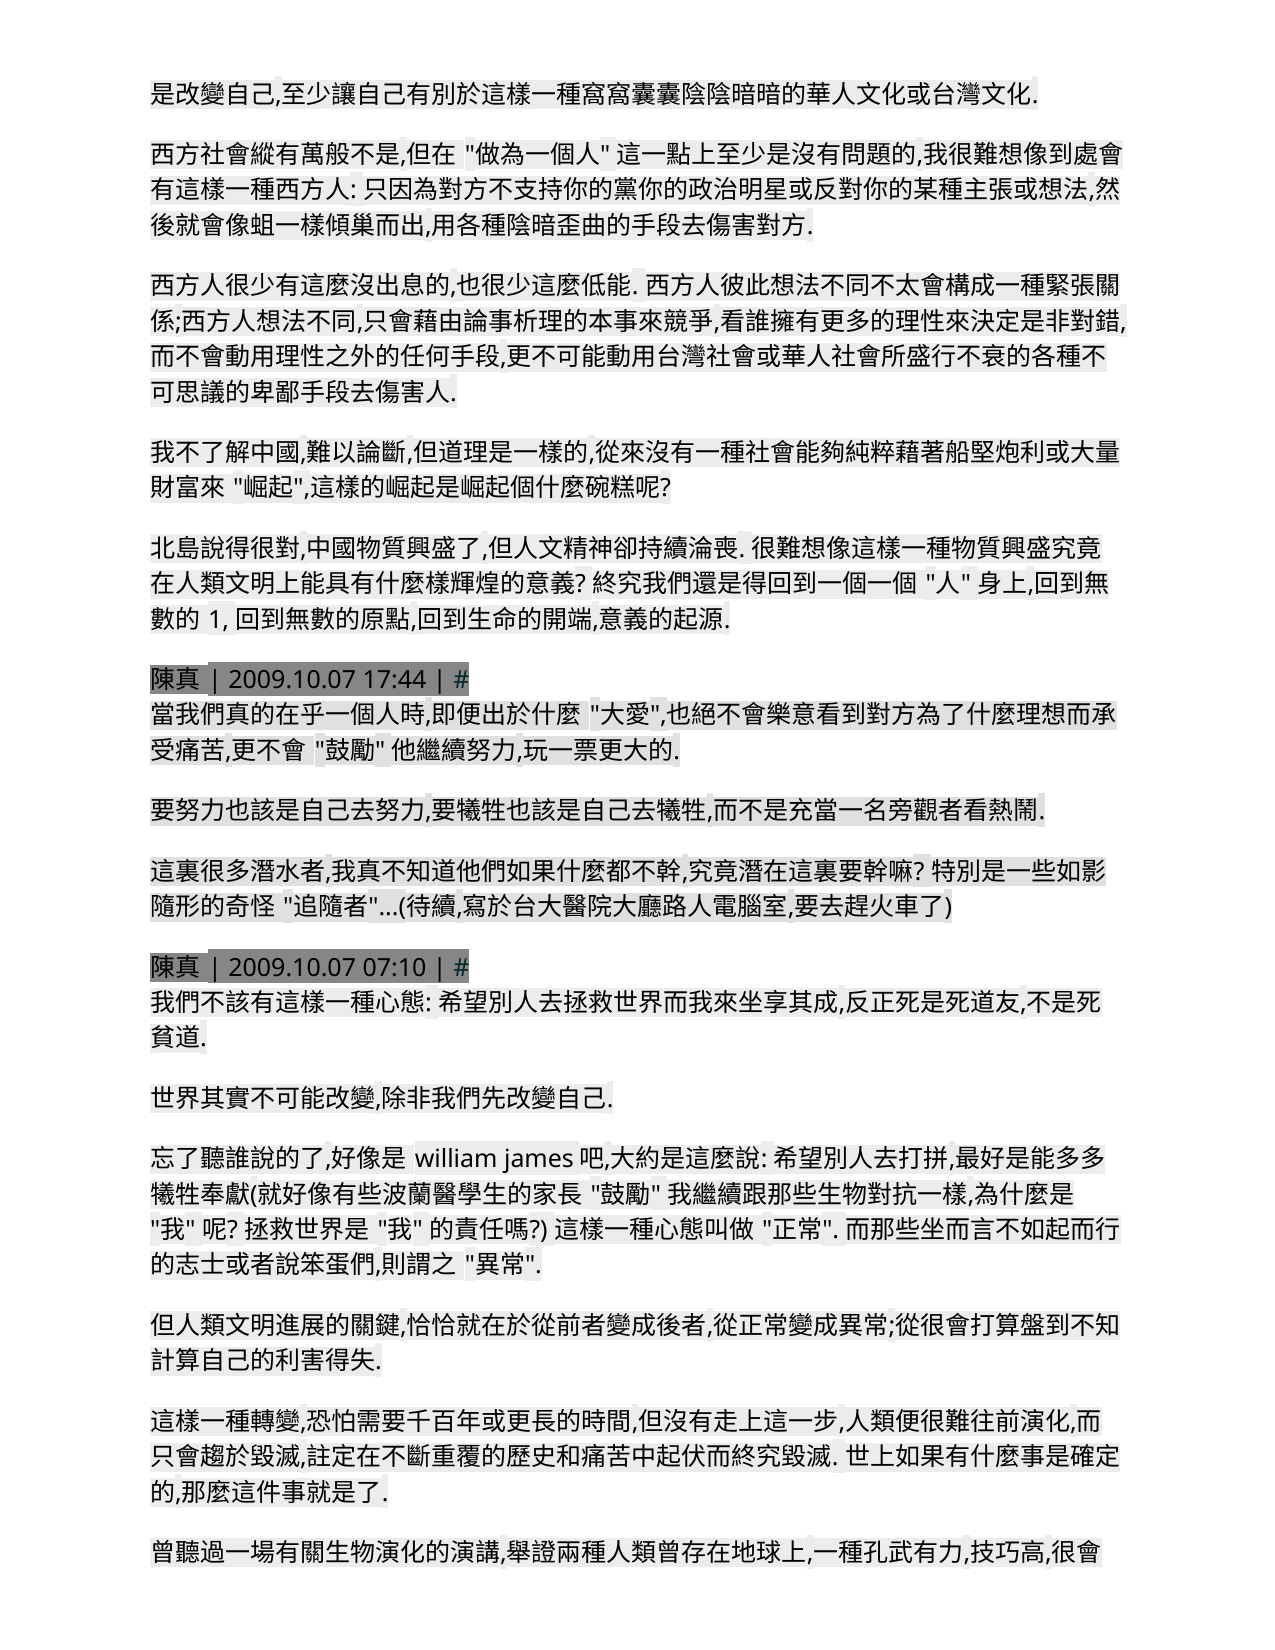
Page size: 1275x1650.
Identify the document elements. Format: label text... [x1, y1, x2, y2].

text 要努力也該是自己去努力,要犧牲也該是自己去犧牲,而不是充當一名旁觀者看熱鬧. [150, 792, 1125, 827]
text 當我們真的在乎一個人時,即便出於什麼 "大愛",也絕不會樂意看到對方為了什麼理想而承受痛苦,更不會 "鼓勵" 他繼續努力,玩一票更大的. [150, 696, 1125, 767]
text 我們不該有這樣一種心態: 希望別人去拯救世界而我來坐享其成,反正死是死道友,不是死貧道. [150, 983, 1125, 1054]
text 忘了聽誰說的了,好像是 william james吧,大約是這麼說: 希望別人去打拼,最好是能多多犧牲奉獻(就好像有些波蘭醫學生的家長 "鼓勵" 我繼續跟那些生物對抗一樣,為什麼是 "我" 呢? 拯救世界是 "我" 的責任嗎?) 這樣一種心態叫做 "正常". 而那些坐而言不如起而行的志士或者說笨蛋們,則謂之 "異常". [150, 1139, 1125, 1281]
text 這樣一種轉變,恐怕需要千百年或更長的時間,但沒有走上這一步,人類便很難往前演化,而只會趨於毀滅,註定在不斷重覆的歷史和痛苦中起伏而終究毀滅. 世上如果有什麼事是確定的,那麼這件事就是了. [150, 1402, 1125, 1508]
text 我不了解中國,難以論斷,但道理是一樣的,從來沒有一種社會能夠純粹藉著船堅炮利或大量財富來 "崛起",這樣的崛起是崛起個什麼碗糕呢? [150, 433, 1125, 504]
text 西方人很少有這麼沒出息的,也很少這麼低能. 西方人彼此想法不同不太會構成一種緊張關係;西方人想法不同,只會藉由論事析理的本事來競爭,看誰擁有更多的理性來決定是非對錯,而不會動用理性之外的任何手段,更不可能動用台灣社會或華人社會所盛行不衰的各種不可思議的卑鄙手段去傷害人. [150, 267, 1125, 408]
text 是改變自己,至少讓自己有別於這樣一種窩窩囊囊陰陰暗暗的華人文化或台灣文化. [150, 75, 1125, 110]
text 西方社會縱有萬般不是,但在 "做為一個人" 這一點上至少是沒有問題的,我很難想像到處會有這樣一種西方人: 只因為對方不支持你的黨你的政治明星或反對你的某種主張或想法,然後就會像蛆一樣傾巢而出,用各種陰暗歪曲的手段去傷害對方. [150, 135, 1125, 242]
text 北島說得很對,中國物質興盛了,但人文精神卻持續淪喪. 很難想像這樣一種物質興盛究竟在人類文明上能具有什麼樣輝煌的意義? 終究我們還是得回到一個一個 "人" 身上,回到無數的 1, 回到無數的原點,回到生命的開端,意義的起源. [150, 529, 1125, 635]
text 但人類文明進展的關鍵,恰恰就在於從前者變成後者,從正常變成異常;從很會打算盤到不知計算自己的利害得失. [150, 1306, 1125, 1377]
text 這裏很多潛水者,我真不知道他們如果什麼都不幹,究竟潛在這裏要幹嘛? 特別是一些如影隨形的奇怪 "追隨者"...(待續,寫於台大醫院大廳路人電腦室,要去趕火車了) [150, 852, 1125, 923]
text 曾聽過一場有關生物演化的演講,舉證兩種人類曾存在地球上,一種孔武有力,技巧高,很會 [150, 1533, 1125, 1569]
text 陳真 | 2009.10.07 07:10 | # [150, 948, 1125, 983]
text 陳真 | 2009.10.07 17:44 | # [150, 660, 1125, 696]
text 世界其實不可能改變,除非我們先改變自己. [150, 1079, 1125, 1114]
